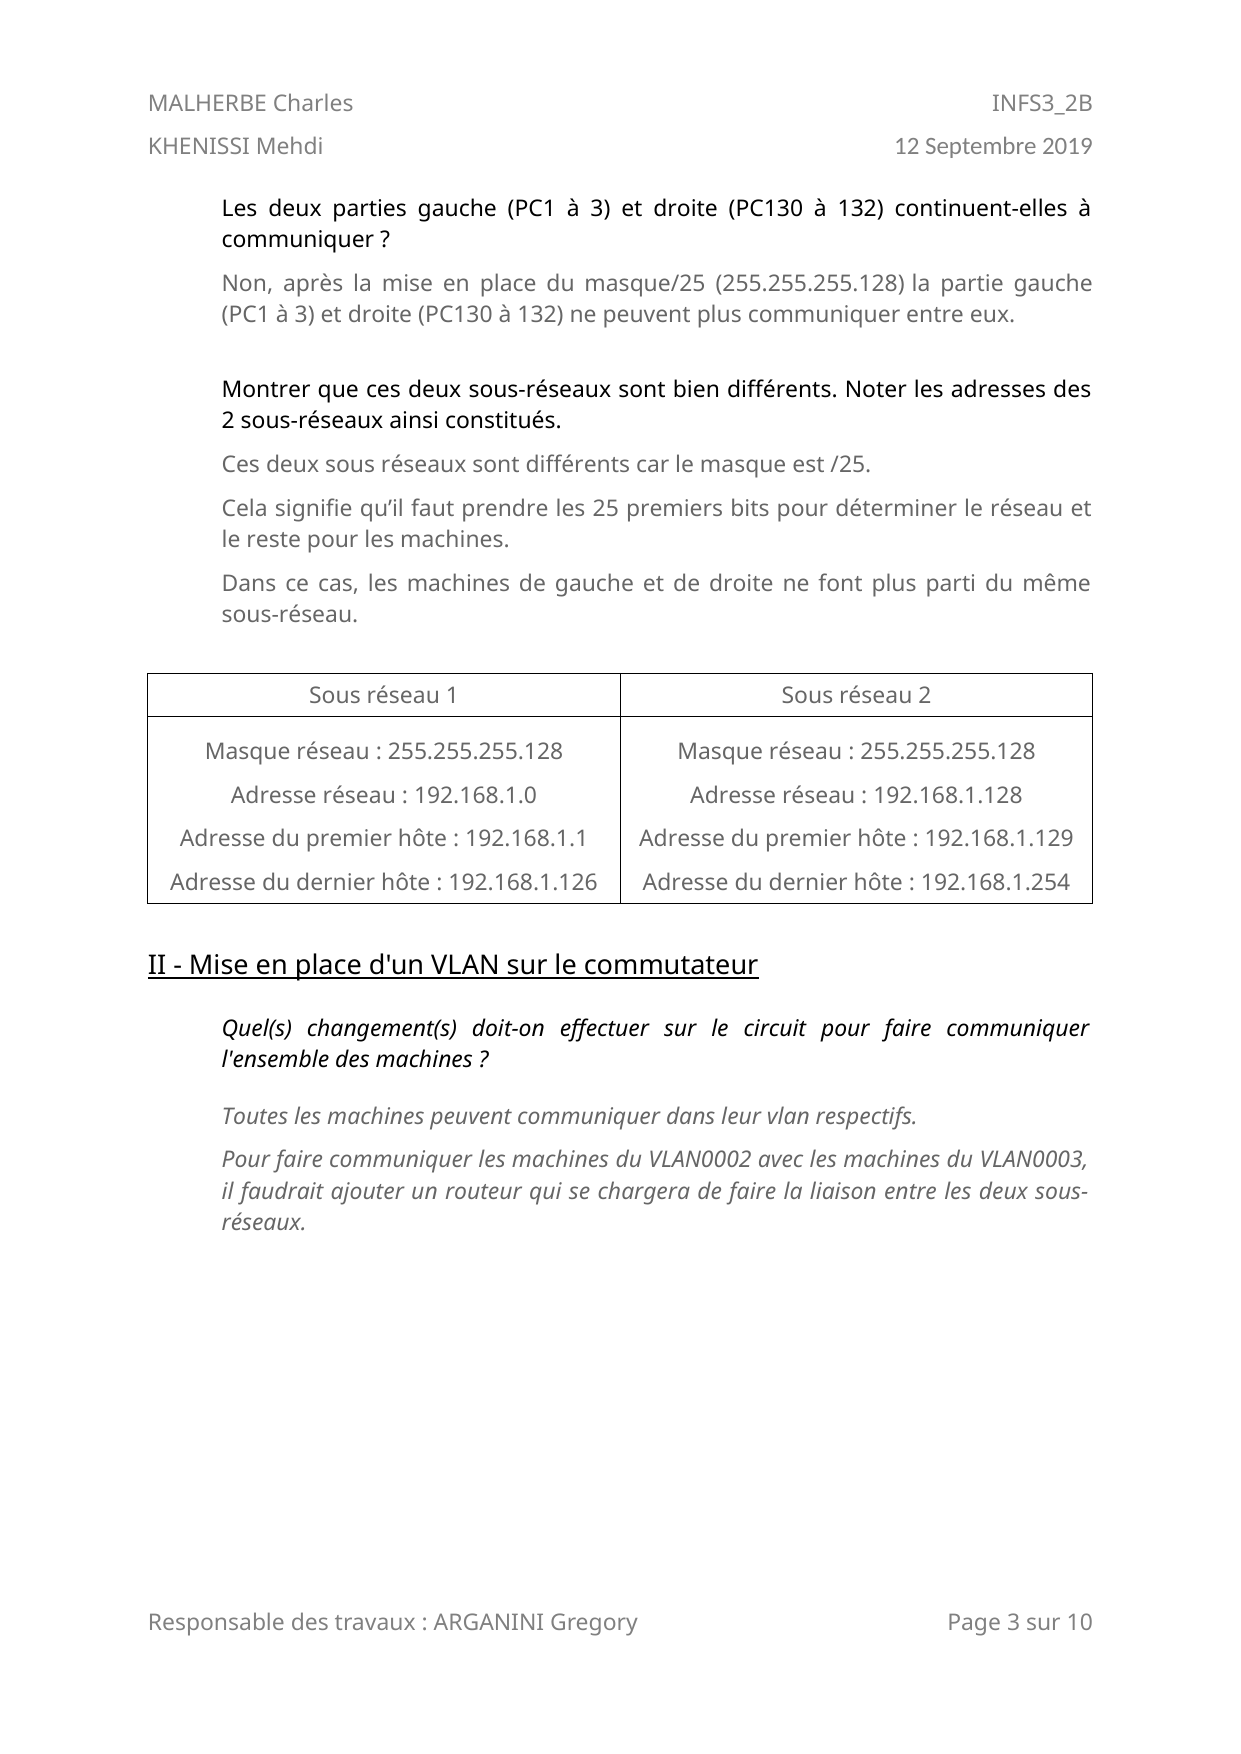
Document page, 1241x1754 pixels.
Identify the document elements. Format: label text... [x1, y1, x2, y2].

text Ces deux sous réseaux sont différents car le masque est /25. [221, 448, 1093, 479]
text Toutes les machines peuvent communiquer dans leur vlan respectifs. [221, 1099, 1093, 1131]
table_cell Masque réseau : 255.255.255.128 Adresse réseau : 192.168.1.0 Adresse du premier hôte : 192.168.1.1 Adresse du dernier hôte : 192.168.1.126 [148, 717, 620, 903]
text Quel(s) changement(s) doit-on effectuer sur le circuit pour faire communiquer l'ensemble des machines ? [221, 1012, 1093, 1074]
text Cela signifie qu’il faut prendre les 25 premiers bits pour déterminer le réseau et le reste pour les machines. [221, 492, 1093, 554]
text Montrer que ces deux sous-réseaux sont bien différents. Noter les adresses des 2 sous-réseaux ainsi constitués. [221, 373, 1093, 435]
text Non, après la mise en place du masque/25 (255.255.255.128) la partie gauche (PC1 à 3) et droite (PC130 à 132) ne peuvent plus communiquer entre eux. [221, 267, 1093, 329]
text Pour faire communiquer les machines du VLAN0002 avec les machines du VLAN0003, il faudrait ajouter un routeur qui se chargera de faire la liaison entre les deux sous-réseaux. [221, 1143, 1093, 1237]
subtitle II - Mise en place d'un VLAN sur le commutateur [148, 946, 1093, 982]
table_header Sous réseau 2 [621, 674, 1092, 716]
text Les deux parties gauche (PC1 à 3) et droite (PC130 à 132) continuent-elles à communiquer ? [221, 192, 1093, 254]
text Dans ce cas, les machines de gauche et de droite ne font plus parti du même sous-réseau. [221, 567, 1093, 629]
table_header Sous réseau 1 [148, 674, 620, 716]
table_cell Masque réseau : 255.255.255.128 Adresse réseau : 192.168.1.128 Adresse du premier hôte : 192.168.1.129 Adresse du dernier hôte : 192.168.1.254 [621, 717, 1092, 903]
